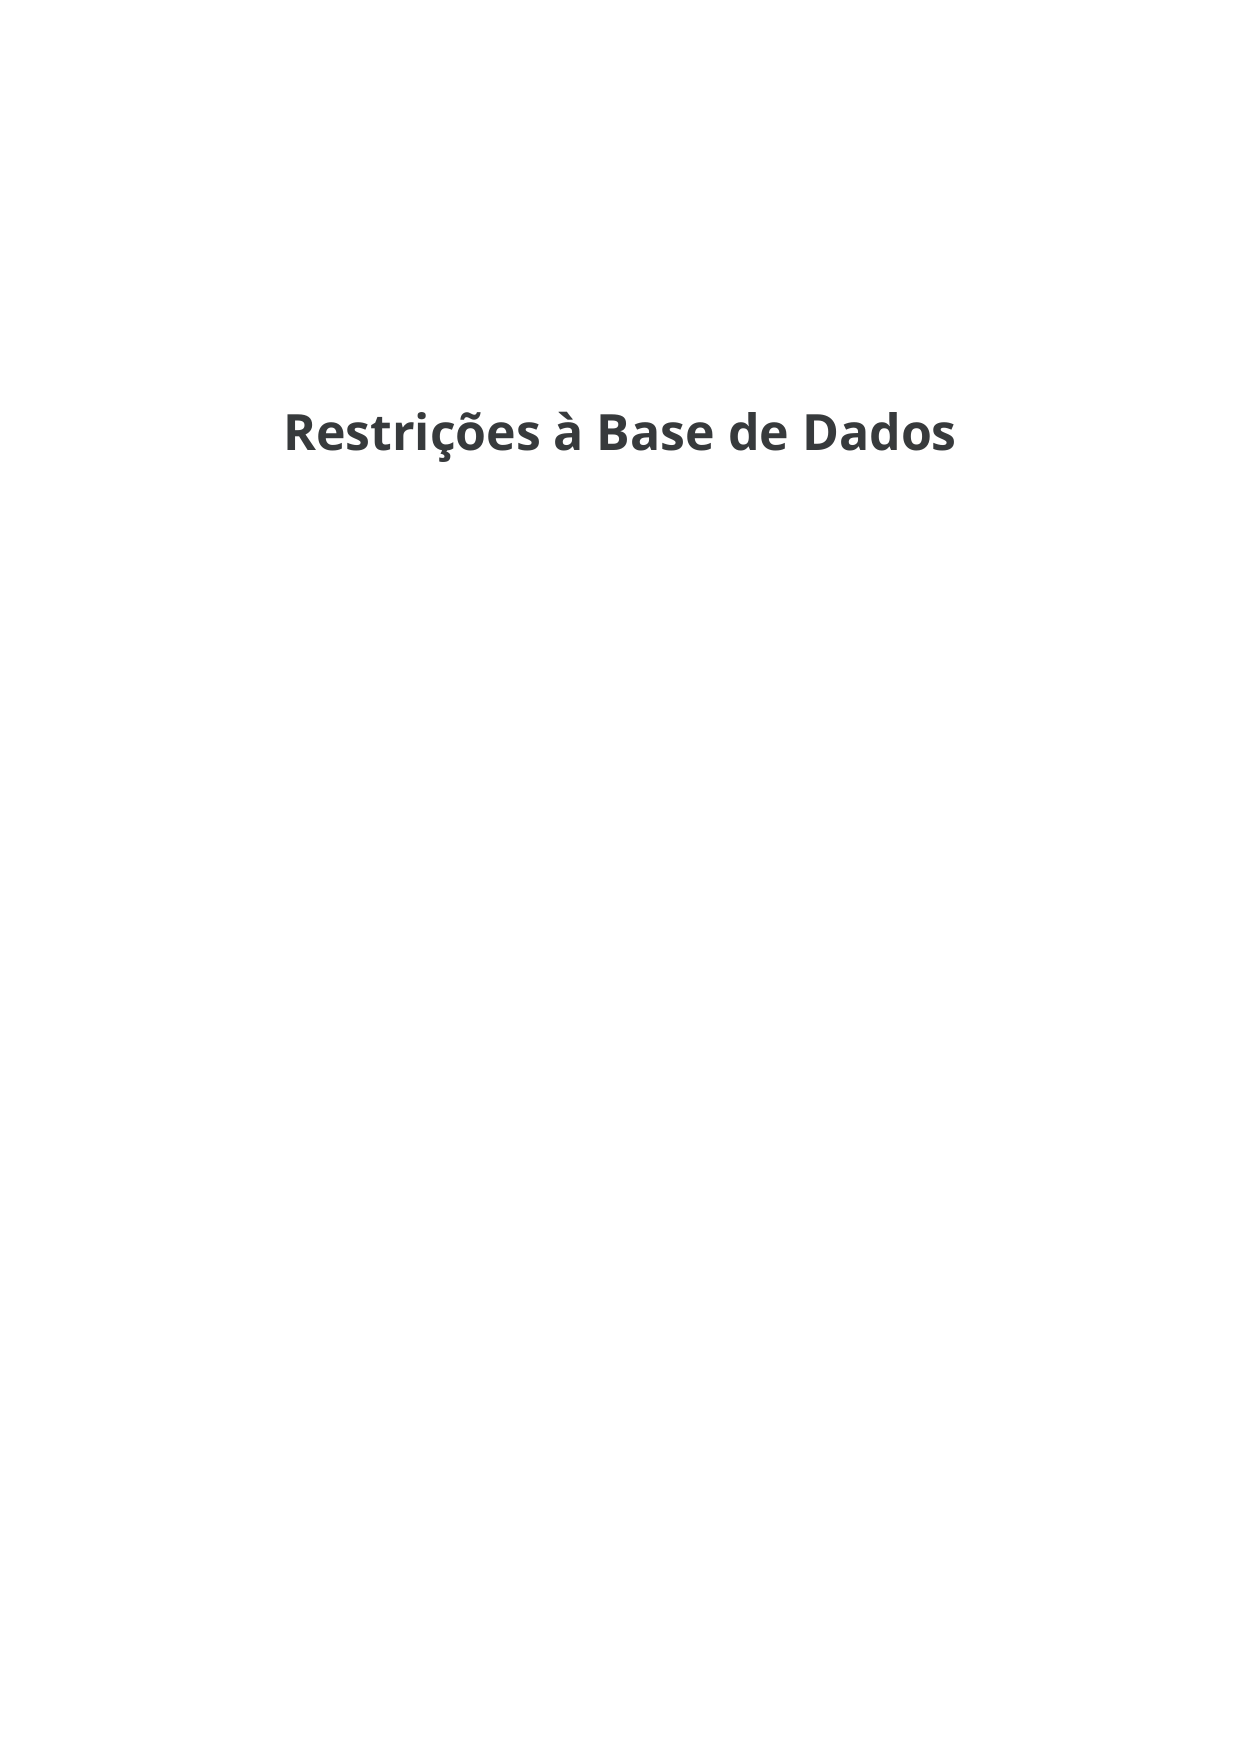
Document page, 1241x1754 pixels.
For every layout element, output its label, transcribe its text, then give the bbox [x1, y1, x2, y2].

text Restrições à Base de Dados [118, 397, 1122, 465]
